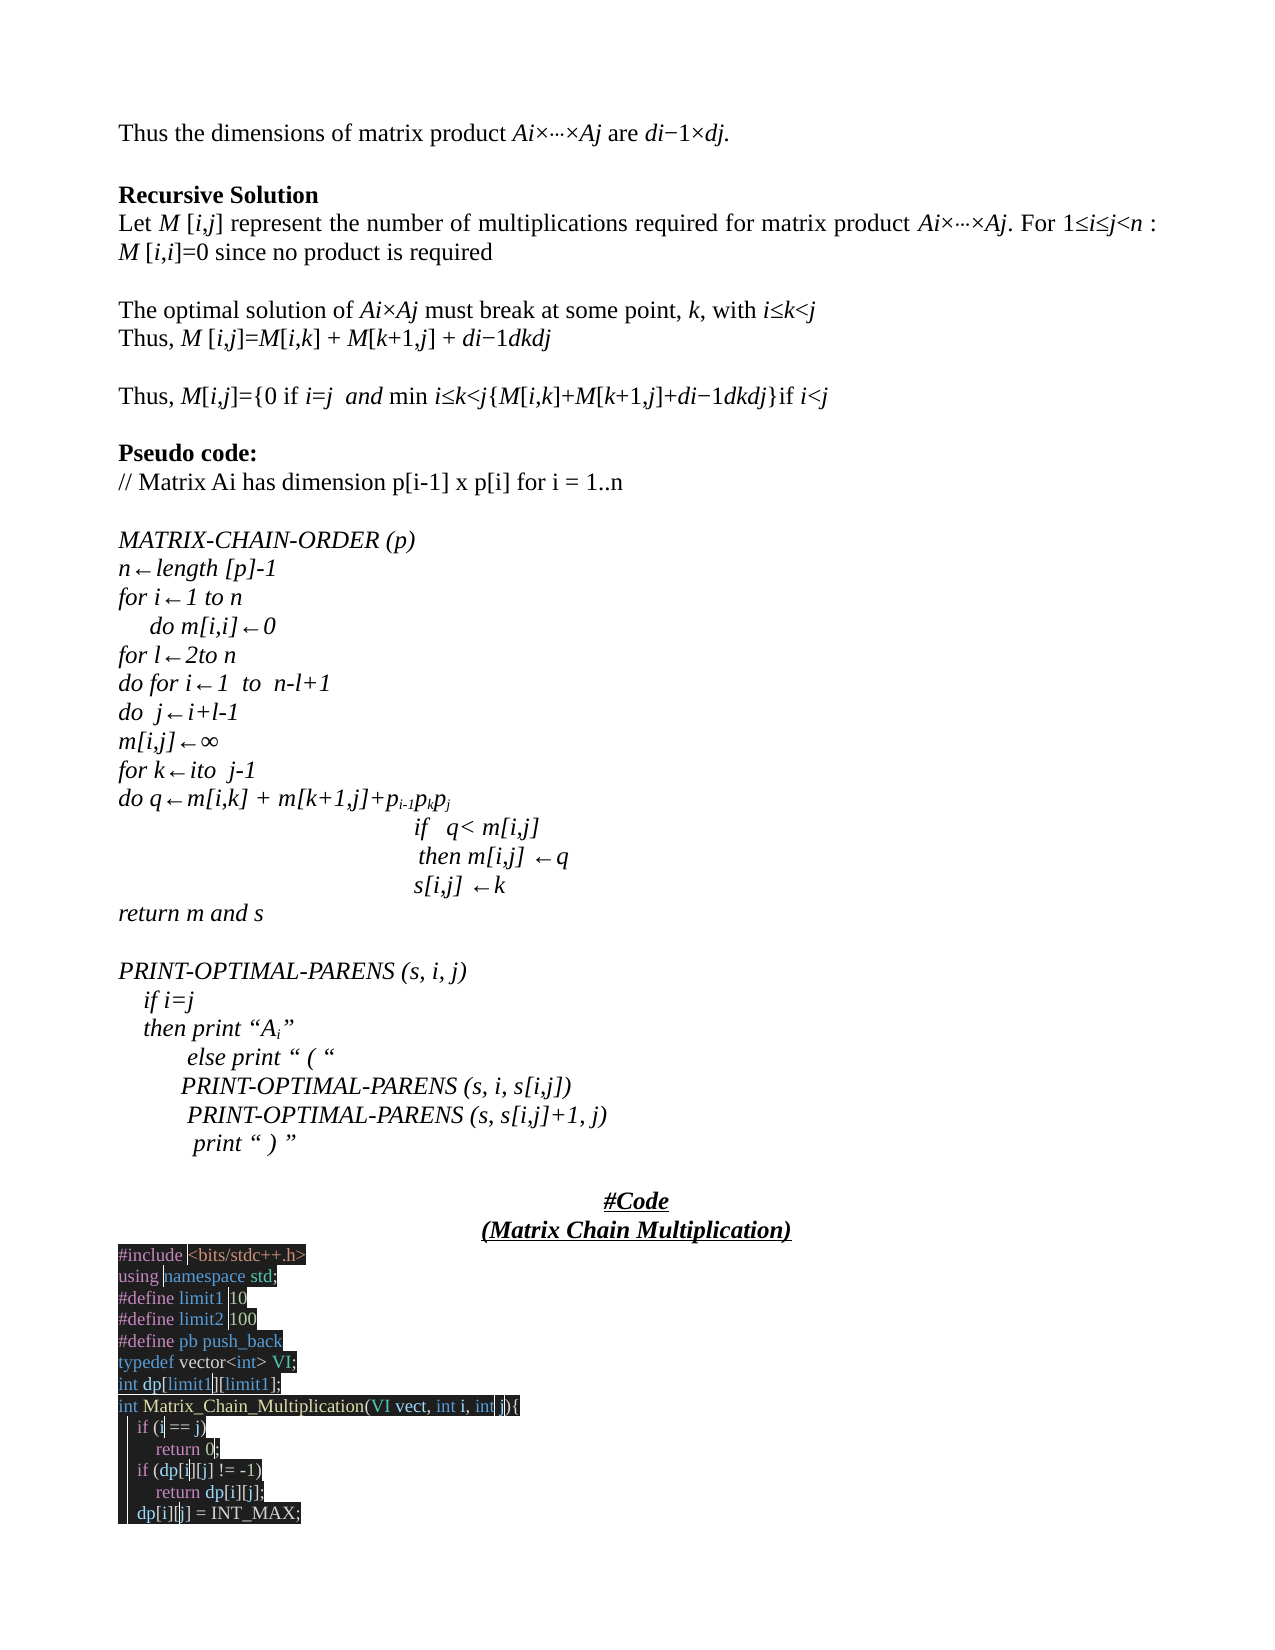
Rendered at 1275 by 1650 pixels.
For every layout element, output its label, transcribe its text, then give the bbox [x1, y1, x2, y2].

text for l←2to n [118, 640, 1157, 668]
text for k←ito j-1 [118, 755, 1157, 783]
text PRINT-OPTIMAL-PARENS (s, s[i,j]+1, j) [118, 1100, 1157, 1128]
text (Matrix Chain Multiplication) [118, 1215, 1157, 1243]
text Let M [i,j] represent the number of multiplications required for matrix product Ai×⋯×Aj. For 1≤i≤j<n : M [i,i]=0 since no product is required [118, 208, 1157, 266]
text if (i == j) [118, 1416, 1157, 1438]
text int Matrix_Chain_Multiplication(VI vect, int i, int j){ [118, 1394, 1157, 1416]
text do j←i+l-1 [118, 697, 1157, 726]
text #define limit1 10 [118, 1287, 1157, 1308]
text #include <bits/stdc++.h> [118, 1243, 1157, 1265]
text n←length [p]-1 [118, 553, 1157, 582]
text for i←1 to n [118, 582, 1157, 611]
subtitle Recursive Solution [118, 180, 1157, 208]
text Pseudo code: [118, 438, 1157, 467]
text using namespace std; [118, 1265, 1157, 1287]
text #Code [118, 1186, 1157, 1215]
text if q< m[i,j] [118, 812, 1157, 841]
text int dp[limit1][limit1]; [118, 1373, 1157, 1394]
text PRINT-OPTIMAL-PARENS (s, i, s[i,j]) [118, 1071, 1157, 1100]
text #define limit2 100 [118, 1308, 1157, 1330]
text Thus the dimensions of matrix product Ai×⋯×Aj are di−1×dj. [118, 118, 1157, 147]
text if (dp[i][j] != -1) [118, 1459, 1157, 1481]
text dp[i][j] = INT_MAX; [118, 1502, 1157, 1524]
text The optimal solution of Ai×Aj must break at some point, k, with i≤k<j [118, 295, 1157, 323]
text Thus, M[i,j]={0 if i=j and min i≤k<j{M[i,k]+M[k+1,j]+di−1dkdj}if i<j [118, 381, 1157, 410]
text then m[i,j] ←q [118, 841, 1157, 870]
text else print “ ( “ [118, 1042, 1157, 1071]
text #define pb push_back [118, 1330, 1157, 1351]
text then print “Ai” [118, 1013, 1157, 1042]
text do m[i,i]←0 [118, 611, 1157, 640]
text MATRIX-CHAIN-ORDER (p) [118, 525, 1157, 553]
text typedef vector<int> VI; [118, 1351, 1157, 1373]
text return dp[i][j]; [118, 1481, 1157, 1502]
text s[i,j] ←k [118, 870, 1157, 898]
text PRINT-OPTIMAL-PARENS (s, i, j) [118, 956, 1157, 985]
text return 0; [118, 1438, 1157, 1459]
text do q←m[i,k] + m[k+1,j]+pi-1pkpj [118, 783, 1157, 812]
text do for i←1 to n-l+1 [118, 668, 1157, 697]
text Thus, M [i,j]=M[i,k] + M[k+1,j] + di−1dkdj [118, 323, 1157, 352]
text if i=j [118, 985, 1157, 1013]
text return m and s [118, 898, 1157, 927]
text // Matrix Ai has dimension p[i-1] x p[i] for i = 1..n [118, 467, 1157, 496]
text m[i,j]←∞ [118, 726, 1157, 755]
text print “ ) ” [118, 1128, 1157, 1157]
